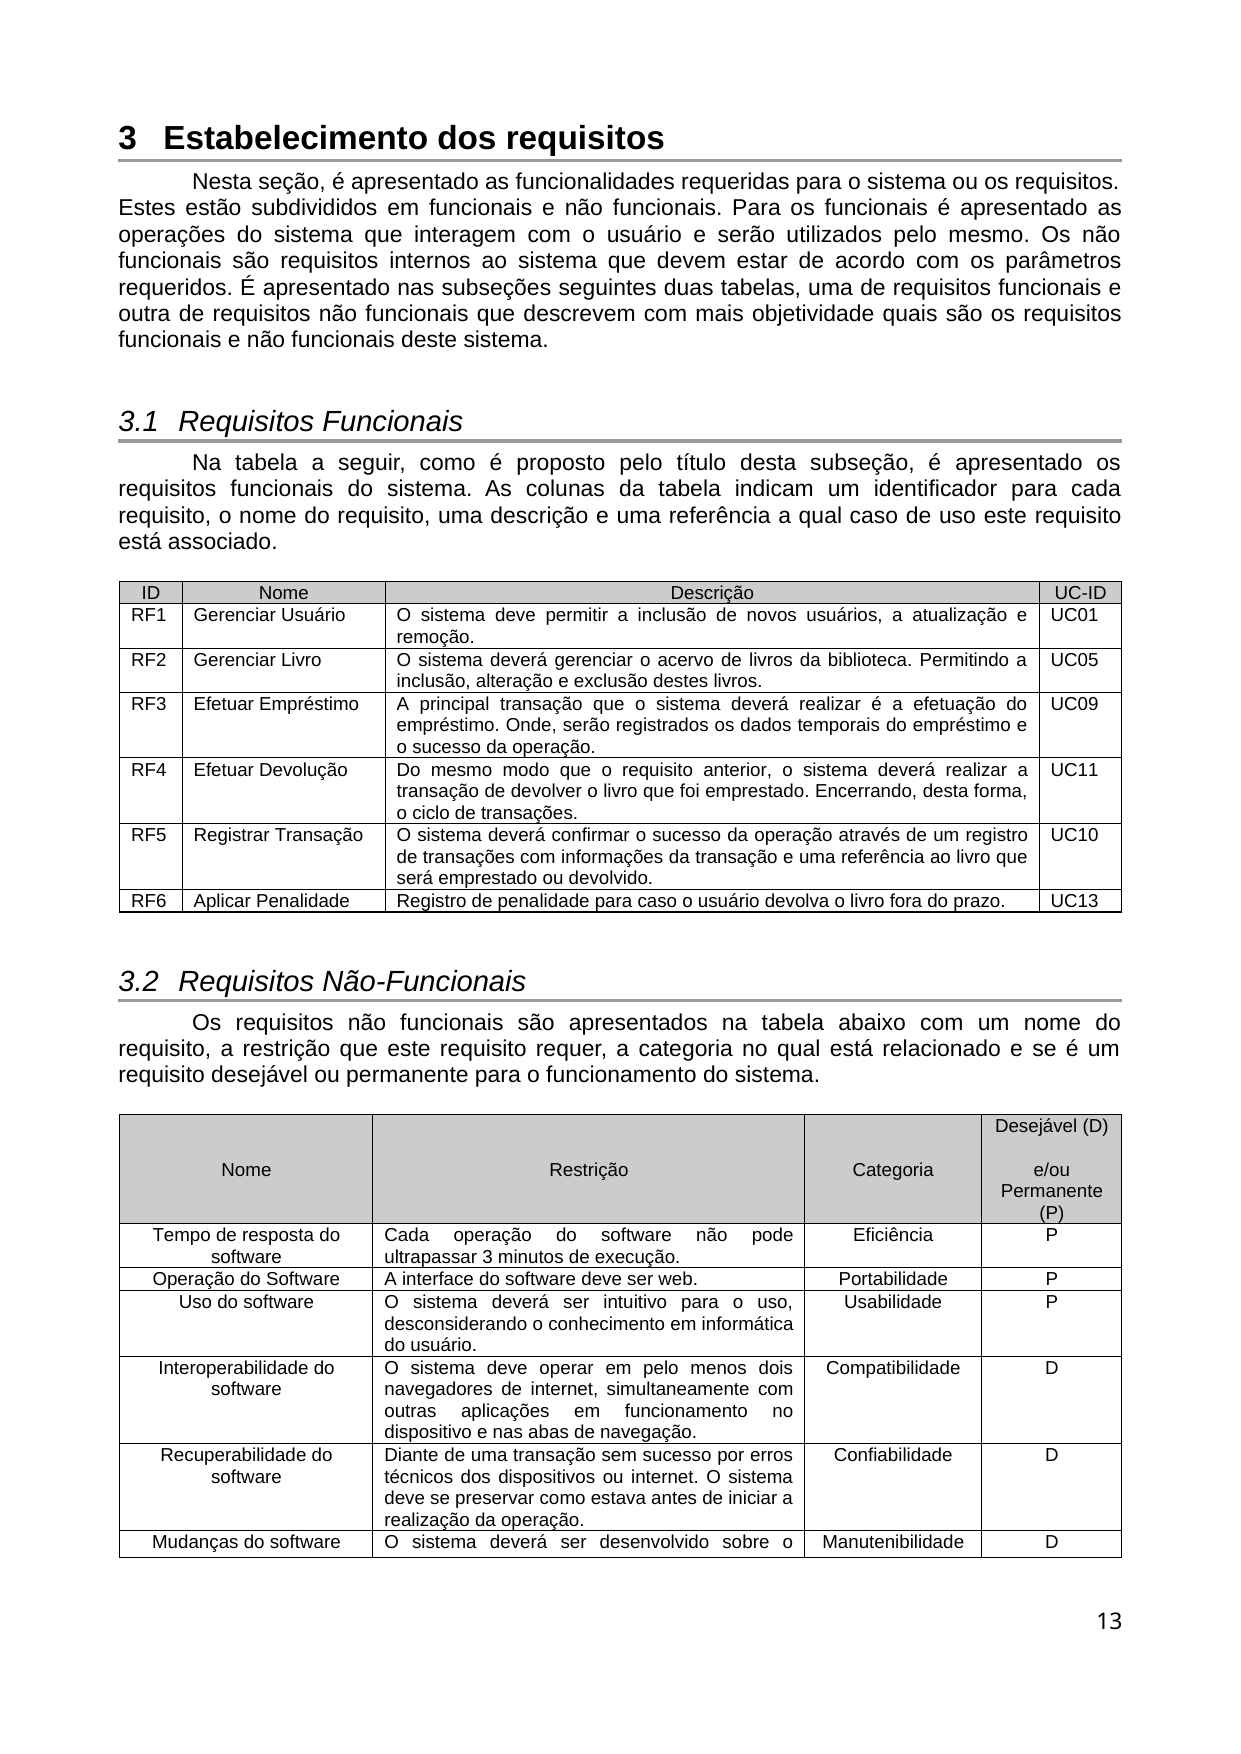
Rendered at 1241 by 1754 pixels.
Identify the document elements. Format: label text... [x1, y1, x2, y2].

table_header Restrição [373, 1115, 804, 1223]
table_cell RF2 [120, 649, 182, 692]
table_cell P [982, 1291, 1121, 1356]
text Os requisitos não funcionais são apresentados na tabela abaixo com um nome do requisito, a restrição que este requisito requer, a categoria no qual está relacionado e se é um requisito desejável ou permanente para o funcionamento do sistema. [118, 1009, 1122, 1088]
table_cell O sistema deverá ser desenvolvido sobre o [373, 1531, 804, 1557]
subtitle Requisitos Funcionais [118, 404, 1122, 439]
table_cell RF4 [120, 758, 182, 823]
table_cell RF5 [120, 824, 182, 889]
table_cell UC01 [1040, 604, 1121, 647]
table_cell Registrar Transação [183, 824, 385, 889]
table_header Categoria [805, 1115, 981, 1223]
table_cell Manutenibilidade [805, 1531, 981, 1557]
table_cell Registro de penalidade para caso o usuário devolva o livro fora do prazo. [386, 890, 1039, 911]
table_cell Gerenciar Livro [183, 649, 385, 692]
table_cell O sistema deve permitir a inclusão de novos usuários, a atualização e remoção. [386, 604, 1039, 647]
table_cell Confiabilidade [805, 1444, 981, 1530]
table_cell P [982, 1268, 1121, 1290]
subtitle Estabelecimento dos requisitos [118, 118, 1122, 159]
table_cell Cada operação do software não pode ultrapassar 3 minutos de execução. [373, 1224, 804, 1267]
table_cell RF1 [120, 604, 182, 647]
table_cell Interoperabilidade do software [120, 1357, 372, 1443]
table_header Nome [183, 582, 385, 603]
table_cell O sistema deverá confirmar o sucesso da operação através de um registro de transações com informações da transação e uma referência ao livro que será emprestado ou devolvido. [386, 824, 1039, 889]
table_cell RF3 [120, 693, 182, 757]
table_header Desejável (D) e/ou Permanente (P) [982, 1115, 1121, 1223]
table_cell Usabilidade [805, 1291, 981, 1356]
table_cell D [982, 1531, 1121, 1557]
table_cell P [982, 1224, 1121, 1267]
table_cell D [982, 1357, 1121, 1443]
table_cell Tempo de resposta do software [120, 1224, 372, 1267]
table_header Descrição [386, 582, 1039, 603]
table_cell Recuperabilidade do software [120, 1444, 372, 1530]
text Nesta seção, é apresentado as funcionalidades requeridas para o sistema ou os requisitos. [118, 168, 1122, 194]
table_cell UC11 [1040, 758, 1121, 823]
table_cell Eficiência [805, 1224, 981, 1267]
table_cell UC10 [1040, 824, 1121, 889]
table_cell A principal transação que o sistema deverá realizar é a efetuação do empréstimo. Onde, serão registrados os dados temporais do empréstimo e o sucesso da operação. [386, 693, 1039, 757]
table_cell Compatibilidade [805, 1357, 981, 1443]
table_cell O sistema deve operar em pelo menos dois navegadores de internet, simultaneamente com outras aplicações em funcionamento no dispositivo e nas abas de navegação. [373, 1357, 804, 1443]
table_cell Do mesmo modo que o requisito anterior, o sistema deverá realizar a transação de devolver o livro que foi emprestado. Encerrando, desta forma, o ciclo de transações. [386, 758, 1039, 823]
table_cell A interface do software deve ser web. [373, 1268, 804, 1290]
table_cell Diante de uma transação sem sucesso por erros técnicos dos dispositivos ou internet. O sistema deve se preservar como estava antes de iniciar a realização da operação. [373, 1444, 804, 1530]
table_cell Aplicar Penalidade [183, 890, 385, 911]
table_cell Operação do Software [120, 1268, 372, 1290]
table_header ID [120, 582, 182, 603]
table_cell UC09 [1040, 693, 1121, 757]
table_cell O sistema deverá gerenciar o acervo de livros da biblioteca. Permitindo a inclusão, alteração e exclusão destes livros. [386, 649, 1039, 692]
table_header UC-ID [1040, 582, 1121, 603]
table_cell Gerenciar Usuário [183, 604, 385, 647]
table_cell Uso do software [120, 1291, 372, 1356]
table_cell O sistema deverá ser intuitivo para o uso, desconsiderando o conhecimento em informática do usuário. [373, 1291, 804, 1356]
table_cell Mudanças do software [120, 1531, 372, 1557]
table_cell Efetuar Devolução [183, 758, 385, 823]
table_cell D [982, 1444, 1121, 1530]
text Estes estão subdivididos em funcionais e não funcionais. Para os funcionais é apresentado as operações do sistema que interagem com o usuário e serão utilizados pelo mesmo. Os não funcionais são requisitos internos ao sistema que devem estar de acordo com os parâmetros requeridos. É apresentado nas subseções seguintes duas tabelas, uma de requisitos funcionais e outra de requisitos não funcionais que descrevem com mais objetividade quais são os requisitos funcionais e não funcionais deste sistema. [118, 194, 1122, 352]
table_cell UC13 [1040, 890, 1121, 911]
table_header Nome [120, 1115, 372, 1223]
table_cell RF6 [120, 890, 182, 911]
table_cell UC05 [1040, 649, 1121, 692]
text Na tabela a seguir, como é proposto pelo título desta subseção, é apresentado os requisitos funcionais do sistema. As colunas da tabela indicam um identificador para cada requisito, o nome do requisito, uma descrição e uma referência a qual caso de uso este requisito está associado. [118, 449, 1122, 554]
subtitle Requisitos Não-Funcionais [118, 964, 1122, 999]
table_cell Portabilidade [805, 1268, 981, 1290]
table_cell Efetuar Empréstimo [183, 693, 385, 757]
